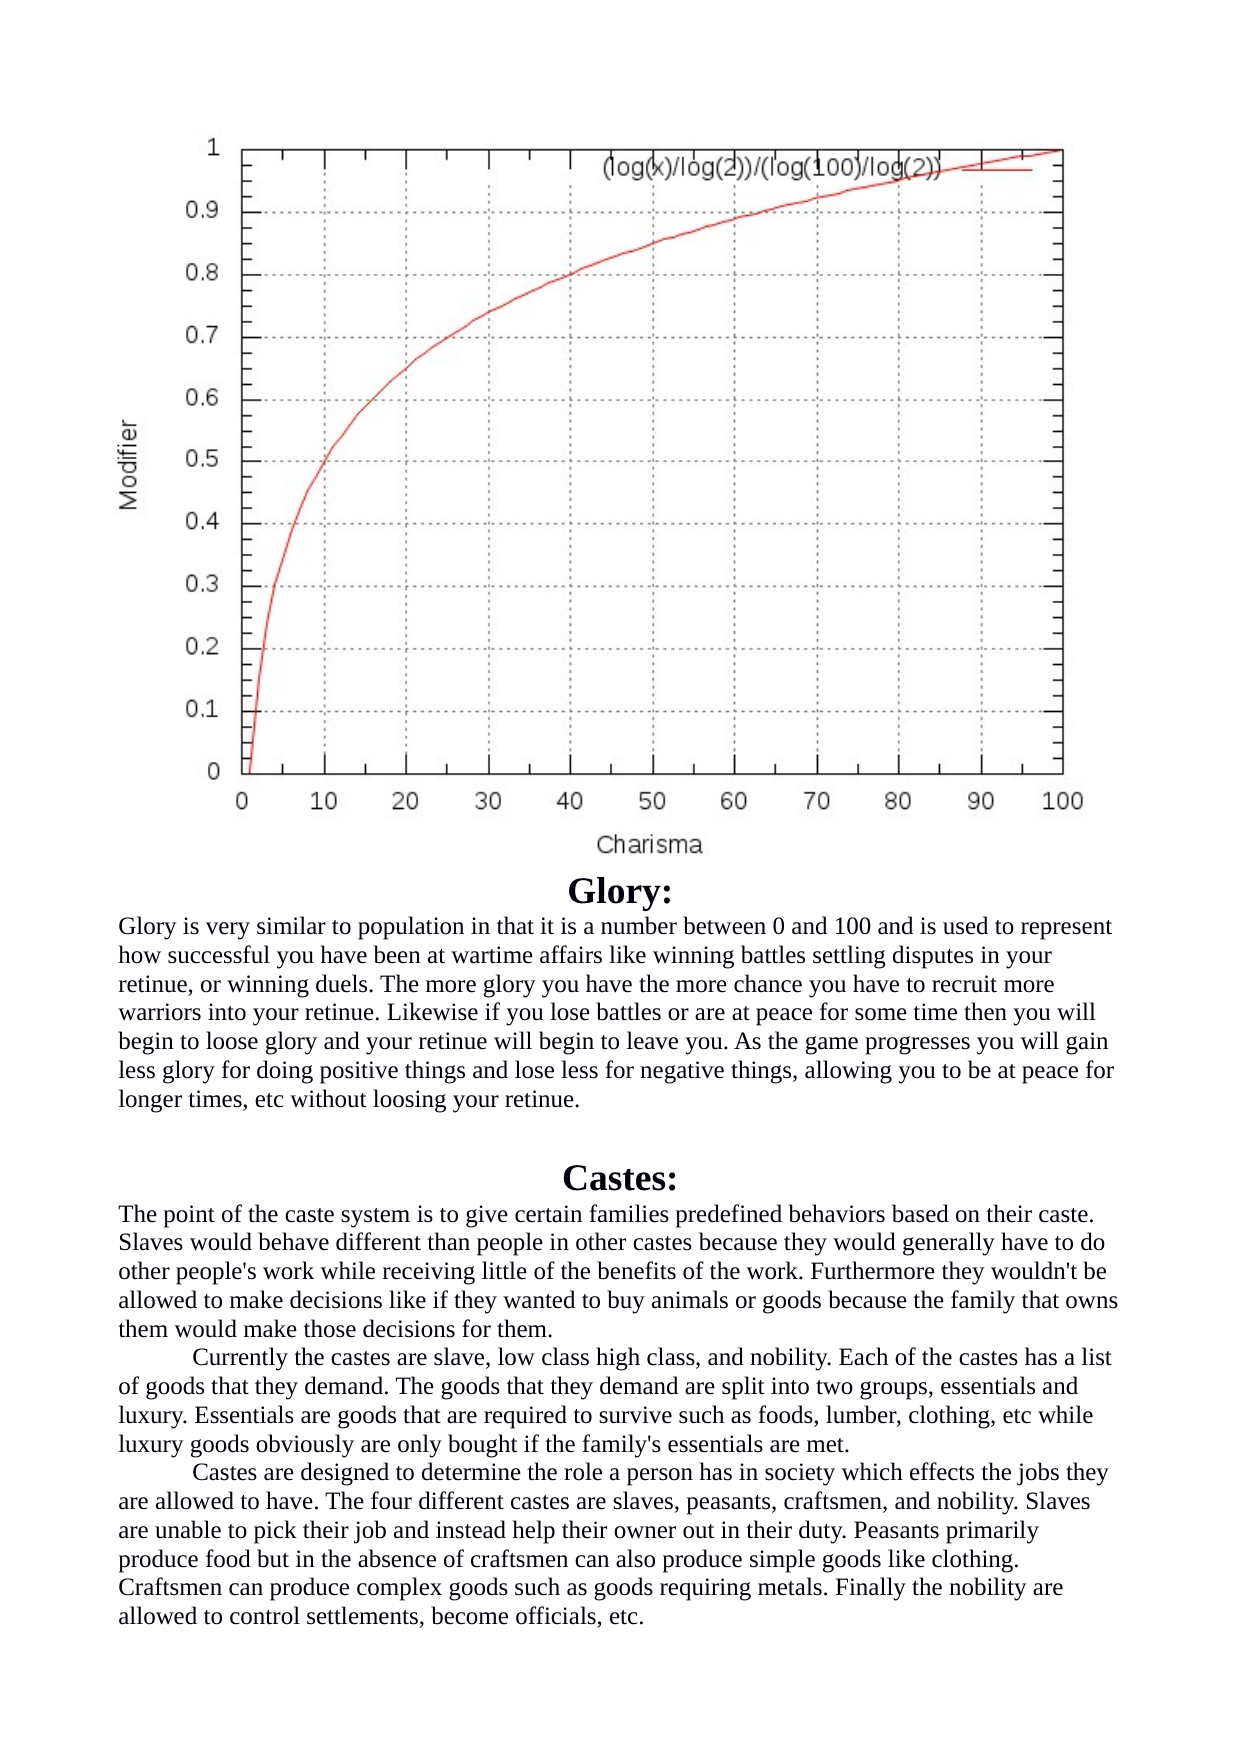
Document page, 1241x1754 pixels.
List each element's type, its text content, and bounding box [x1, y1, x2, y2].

text Castes: [118, 1156, 1122, 1199]
text Glory is very similar to population in that it is a number between 0 and 100 and is used to represent how successful you have been at wartime affairs like winning battles settling disputes in your retinue, or winning duels. The more glory you have the more chance you have to recruit more warriors into your retinue. Likewise if you lose battles or are at peace for some time then you will begin to loose glory and your retinue will begin to leave you. As the game progresses you will gain less glory for doing positive things and lose less for negative things, allowing you to be at peace for longer times, etc without loosing your retinue. [118, 911, 1122, 1112]
text Glory: [118, 118, 1122, 911]
text Currently the castes are slave, low class high class, and nobility. Each of the castes has a list of goods that they demand. The goods that they demand are split into two groups, essentials and luxury. Essentials are goods that are required to survive such as foods, lumber, clothing, etc while luxury goods obviously are only bought if the family's essentials are met. [118, 1342, 1122, 1457]
text The point of the caste system is to give certain families predefined behaviors based on their caste. Slaves would behave different than people in other castes because they would generally have to do other people's work while receiving little of the benefits of the work. Furthermore they wouldn't be allowed to make decisions like if they wanted to buy animals or goods because the family that owns them would make those decisions for them. [118, 1199, 1122, 1342]
text Castes are designed to determine the role a person has in society which effects the jobs they are allowed to have. The four different castes are slaves, peasants, craftsmen, and nobility. Slaves are unable to pick their job and instead help their owner out in their duty. Peasants primarily produce food but in the absence of craftsmen can also produce simple goods like clothing. Craftsmen can produce complex goods such as goods requiring metals. Finally the nobility are allowed to control settlements, become officials, etc. [118, 1457, 1122, 1630]
picture [110, 118, 1111, 869]
